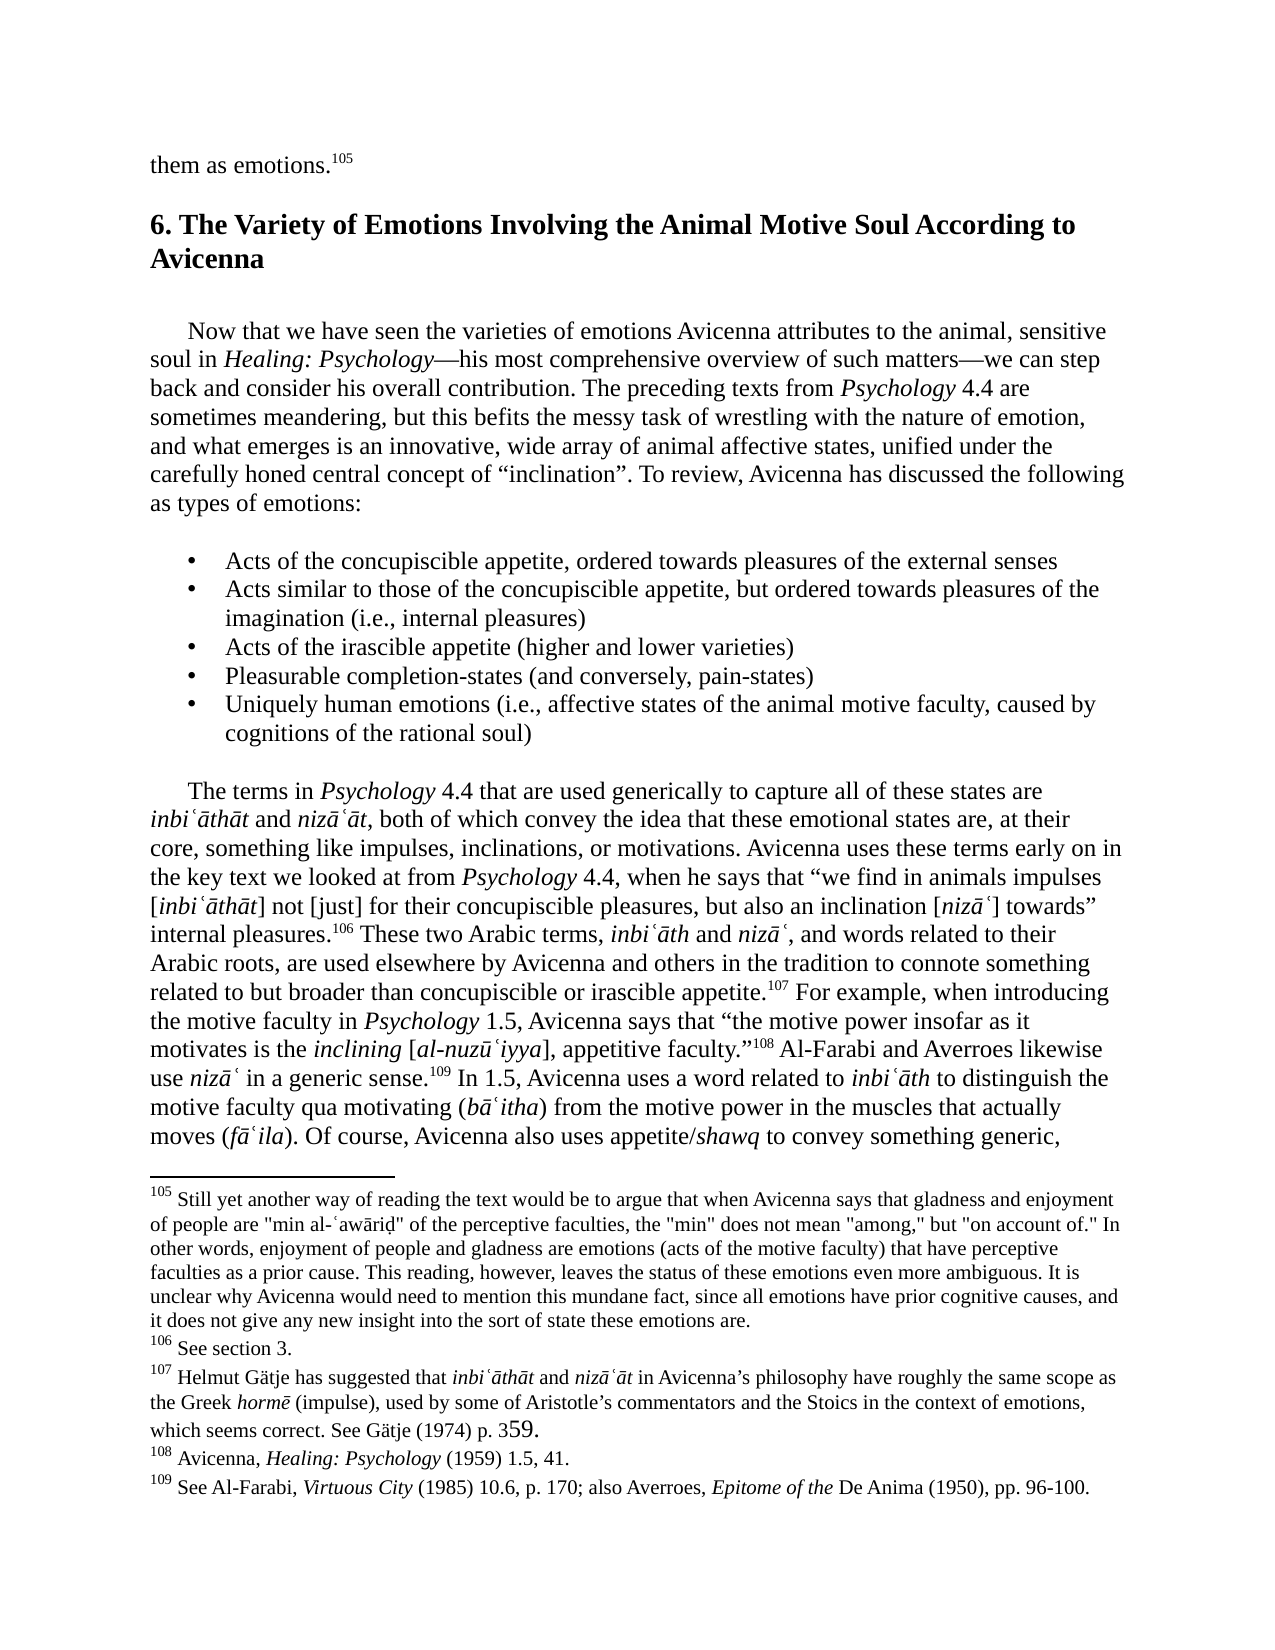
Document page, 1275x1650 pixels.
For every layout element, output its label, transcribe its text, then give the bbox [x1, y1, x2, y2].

text Helmut Gätje has suggested that inbiʿāthāt and nizāʿāt in Avicenna’s philosophy have roughly the same scope as the Greek hormē (impulse), used by some of Aristotle’s commentators and the Stoics in the context of emotions, which seems correct. See Gätje (1974) p. 359. [150, 1361, 1125, 1442]
text Avicenna, Healing: Psychology (1959) 1.5, 41. [150, 1442, 1125, 1471]
list Acts of the concupiscible appetite, ordered towards pleasures of the external senses [187, 546, 1125, 574]
list Acts similar to those of the concupiscible appetite, but ordered towards pleasures of the imagination (i.e., internal pleasures) [187, 574, 1125, 632]
list Acts of the irascible appetite (higher and lower varieties) [187, 632, 1125, 661]
text The terms in Psychology 4.4 that are used generically to capture all of these states are inbiʿāthāt and nizāʿāt, both of which convey the idea that these emotional states are, at their core, something like impulses, inclinations, or motivations. Avicenna uses these terms early on in the key text we looked at from Psychology 4.4, when he says that “we find in animals impulses [inbiʿāthāt] not [just] for their concupiscible pleasures, but also an inclination [nizāʿ] towards” internal pleasures. These two Arabic terms, inbiʿāth and nizāʿ, and words related to their Arabic roots, are used elsewhere by Avicenna and others in the tradition to connote something related to but broader than concupiscible or irascible appetite. For example, when introducing the motive faculty in Psychology 1.5, Avicenna says that “the motive power insofar as it motivates is the inclining [al-nuzūʿiyya], appetitive faculty.” Al-Farabi and Averroes likewise use nizāʿ in a generic sense. In 1.5, Avicenna uses a word related to inbiʿāth to distinguish the motive faculty qua motivating (bāʿitha) from the motive power in the muscles that actually moves (fāʿila). Of course, Avicenna also uses appetite/shawq to convey something generic, [150, 776, 1125, 1149]
list Pleasurable completion-states (and conversely, pain-states) [187, 661, 1125, 689]
text See Al-Farabi, Virtuous City (1985) 10.6, p. 170; also Averroes, Epitome of the De Anima (1950), pp. 96-100. [150, 1471, 1125, 1500]
text Now that we have seen the varieties of emotions Avicenna attributes to the animal, sensitive soul in Healing: Psychology—his most comprehensive overview of such matters—we can step back and consider his overall contribution. The preceding texts from Psychology 4.4 are sometimes meandering, but this befits the messy task of wrestling with the nature of emotion, and what emerges is an innovative, wide array of animal affective states, unified under the carefully honed central concept of “inclination”. To review, Avicenna has discussed the following as types of emotions: [150, 316, 1125, 517]
subtitle 6. The Variety of Emotions Involving the Animal Motive Soul According to Avicenna [150, 207, 1125, 274]
text them as emotions. [150, 150, 1125, 179]
text See section 3. [150, 1332, 1125, 1361]
list Uniquely human emotions (i.e., affective states of the animal motive faculty, caused by cognitions of the rational soul) [187, 689, 1125, 747]
text Still yet another way of reading the text would be to argue that when Avicenna says that gladness and enjoyment of people are "min al-ʿawāriḍ" of the perceptive faculties, the "min" does not mean "among," but "on account of." In other words, enjoyment of people and gladness are emotions (acts of the motive faculty) that have perceptive faculties as a prior cause. This reading, however, leaves the status of these emotions even more ambiguous. It is unclear why Avicenna would need to mention this mundane fact, since all emotions have prior cognitive causes, and it does not give any new insight into the sort of state these emotions are. [150, 1183, 1125, 1332]
